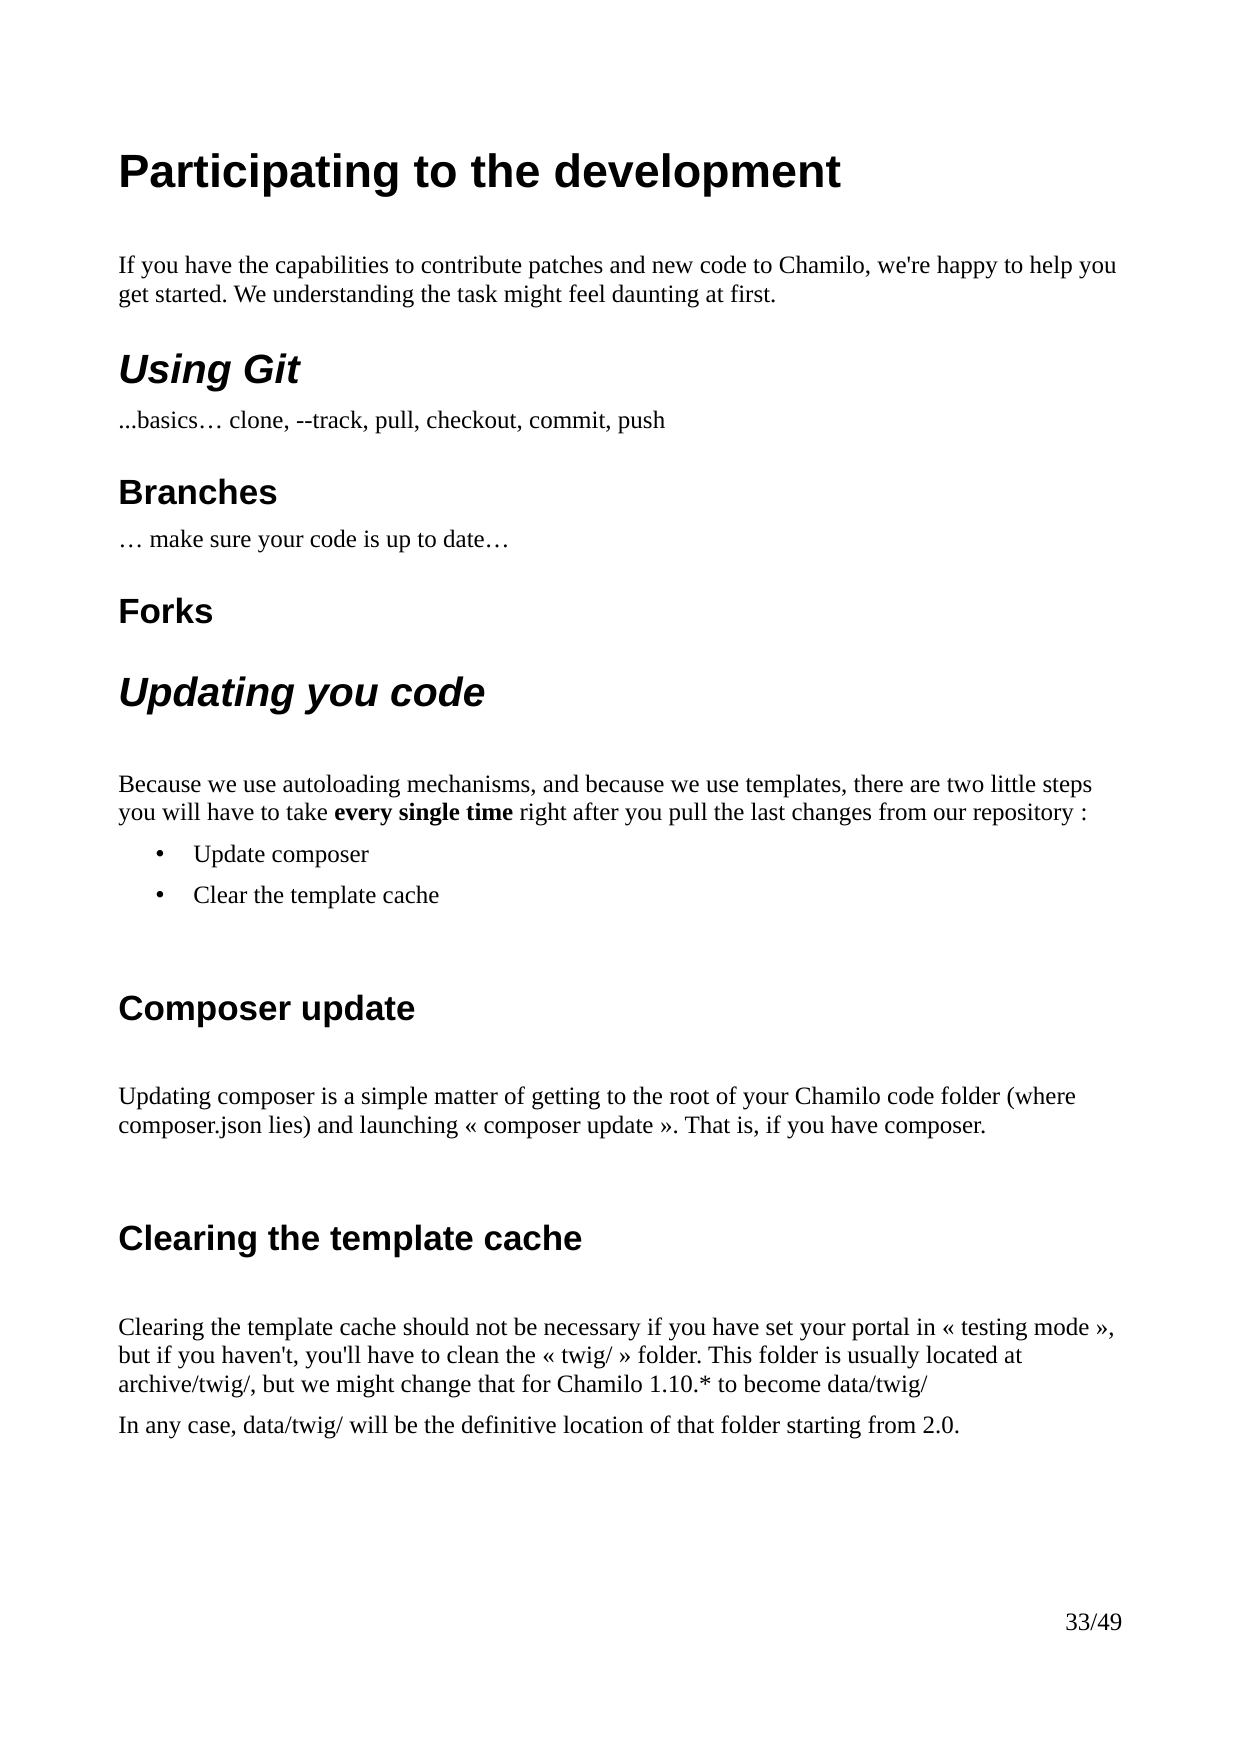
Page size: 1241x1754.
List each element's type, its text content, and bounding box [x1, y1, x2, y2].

text ...basics… clone, --track, pull, checkout, commit, push [118, 405, 1122, 434]
subtitle Forks [118, 590, 1122, 631]
subtitle Updating composer is a simple matter of getting to the root of your Chamilo code folder (where composer.json lies) and launching « composer update ». That is, if you have composer. [118, 1081, 1122, 1139]
subtitle Composer update [118, 987, 1122, 1028]
subtitle Clear the template cache [156, 880, 1122, 909]
subtitle Clearing the template cache [118, 1218, 1122, 1258]
subtitle Update composer [156, 839, 1122, 867]
subtitle Updating you code [118, 668, 1122, 715]
text In any case, data/twig/ will be the definitive location of that folder starting from 2.0. [118, 1410, 1122, 1439]
subtitle Using Git [118, 346, 1122, 393]
subtitle Branches [118, 471, 1122, 512]
text Clearing the template cache should not be necessary if you have set your portal in « testing mode », but if you haven't, you'll have to clean the « twig/ » folder. This folder is usually located at archive/twig/, but we might change that for Chamilo 1.10.* to become data/twig/ [118, 1312, 1122, 1398]
text … make sure your code is up to date… [118, 524, 1122, 553]
subtitle If you have the capabilities to contribute patches and new code to Chamilo, we're happy to help you get started. We understanding the task might feel daunting at first. [118, 251, 1122, 308]
subtitle Participating to the development [118, 143, 1122, 197]
subtitle Because we use autoloading mechanisms, and because we use templates, there are two little steps you will have to take every single time right after you pull the last changes from our repository : [118, 769, 1122, 826]
